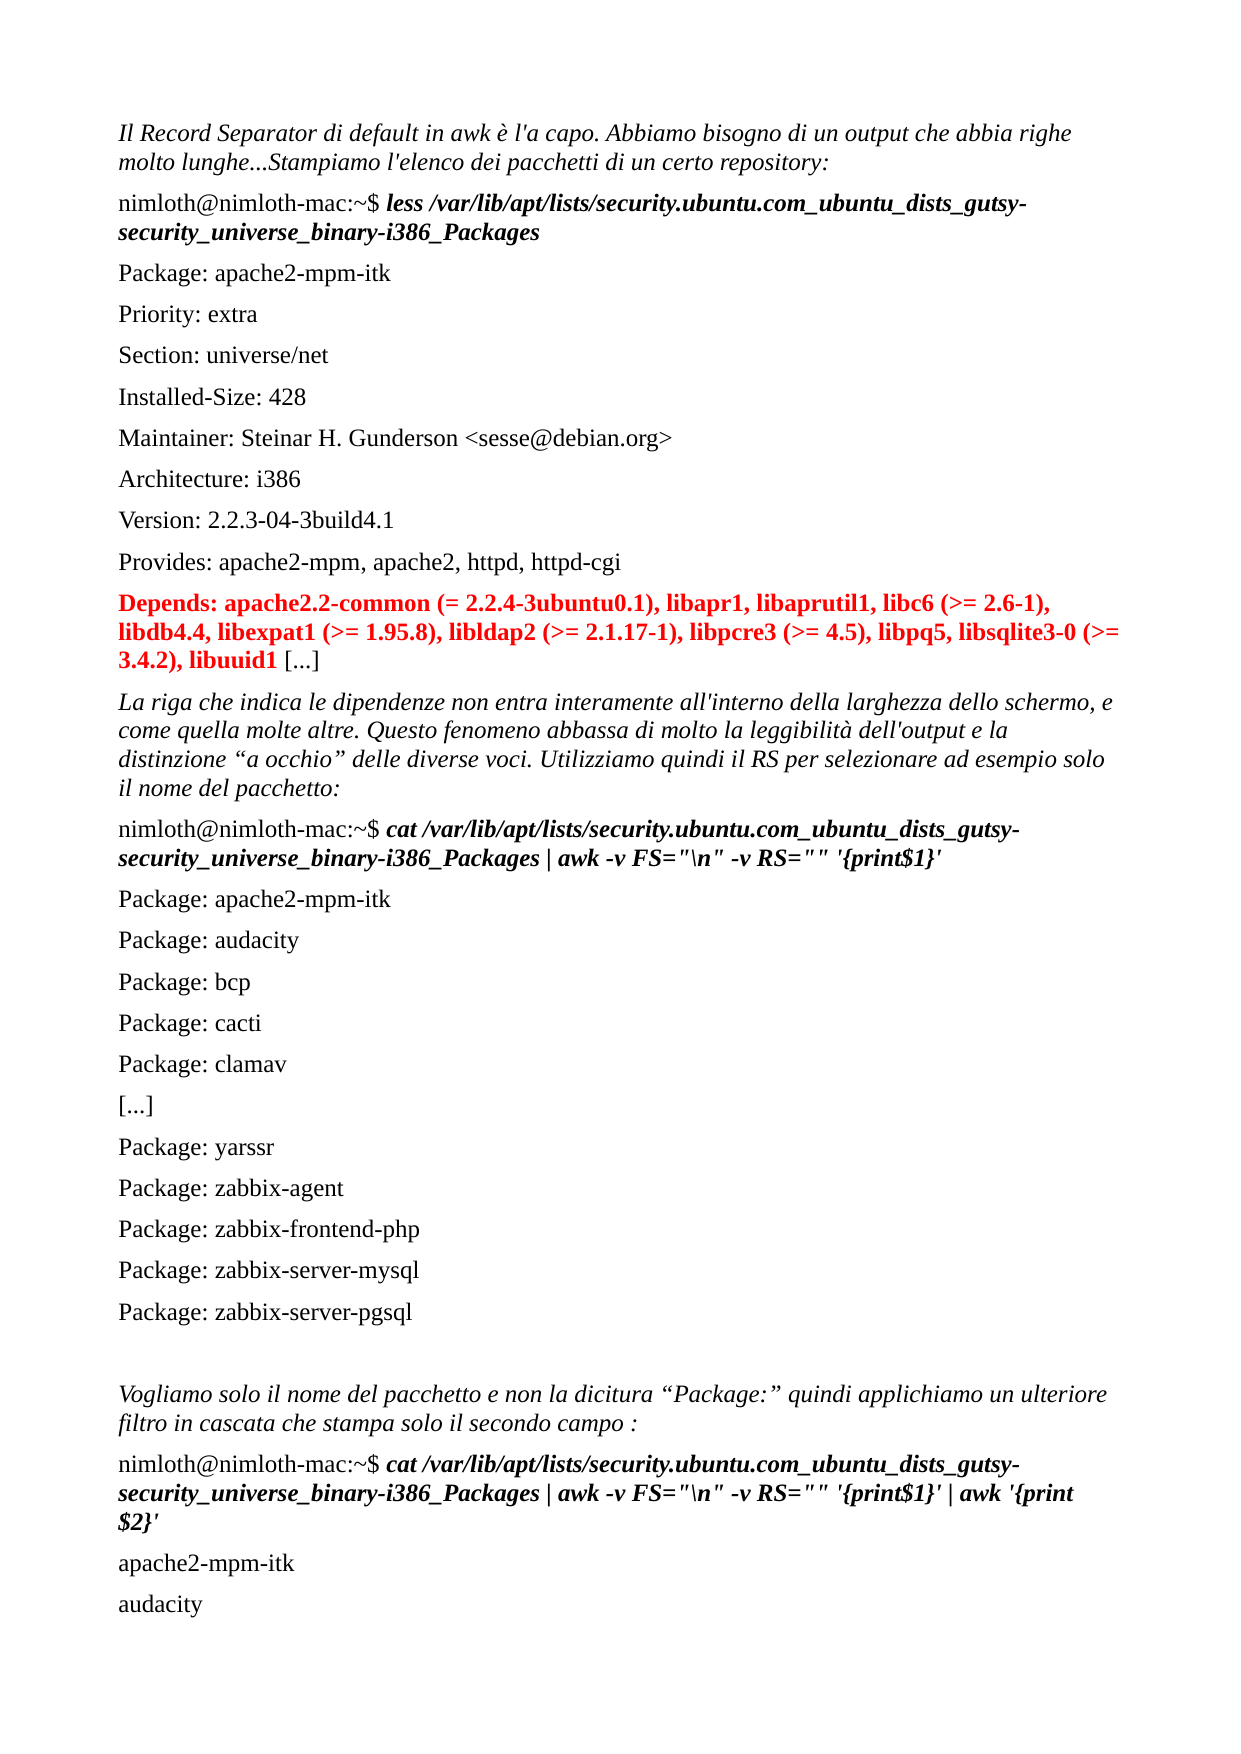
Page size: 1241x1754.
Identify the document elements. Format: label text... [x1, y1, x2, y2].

text Package: clamav [118, 1049, 1122, 1078]
text Package: apache2-mpm-itk [118, 884, 1122, 913]
text Maintainer: Steinar H. Gunderson <sesse@debian.org> [118, 423, 1122, 452]
text Package: bcp [118, 967, 1122, 996]
text Il Record Separator di default in awk è l'a capo. Abbiamo bisogno di un output che abbia righe molto lunghe...Stampiamo l'elenco dei pacchetti di un certo repository: [118, 118, 1122, 176]
text Package: apache2-mpm-itk [118, 258, 1122, 287]
text apache2-mpm-itk [118, 1548, 1122, 1577]
text Package: yarssr [118, 1132, 1122, 1161]
text Vogliamo solo il nome del pacchetto e non la dicitura “Package:” quindi applichiamo un ulteriore filtro in cascata che stampa solo il secondo campo : [118, 1379, 1122, 1437]
text Package: zabbix-agent [118, 1173, 1122, 1202]
text Priority: extra [118, 299, 1122, 328]
text Section: universe/net [118, 341, 1122, 369]
text Package: zabbix-server-pgsql [118, 1297, 1122, 1326]
text Package: zabbix-frontend-php [118, 1214, 1122, 1243]
text Package: cacti [118, 1008, 1122, 1037]
text Installed-Size: 428 [118, 382, 1122, 411]
text nimloth@nimloth-mac:~$ cat /var/lib/apt/lists/security.ubuntu.com_ubuntu_dists_gutsy-security_universe_binary-i386_Packages | awk -v FS="\n" -v RS="" '{print$1}' [118, 814, 1122, 872]
text Package: zabbix-server-mysql [118, 1256, 1122, 1284]
text Provides: apache2-mpm, apache2, httpd, httpd-cgi [118, 547, 1122, 576]
text audacity [118, 1589, 1122, 1618]
text Depends: apache2.2-common (= 2.2.4-3ubuntu0.1), libapr1, libaprutil1, libc6 (>= 2.6-1), libdb4.4, libexpat1 (>= 1.95.8), libldap2 (>= 2.1.17-1), libpcre3 (>= 4.5), libpq5, libsqlite3-0 (>= 3.4.2), libuuid1 [...] [118, 588, 1122, 674]
text nimloth@nimloth-mac:~$ less /var/lib/apt/lists/security.ubuntu.com_ubuntu_dists_gutsy-security_universe_binary-i386_Packages [118, 188, 1122, 246]
text Package: audacity [118, 926, 1122, 954]
text Version: 2.2.3-04-3build4.1 [118, 506, 1122, 534]
text Architecture: i386 [118, 464, 1122, 493]
text [...] [118, 1091, 1122, 1119]
text nimloth@nimloth-mac:~$ cat /var/lib/apt/lists/security.ubuntu.com_ubuntu_dists_gutsy-security_universe_binary-i386_Packages | awk -v FS="\n" -v RS="" '{print$1}' | awk '{print $2}' [118, 1449, 1122, 1536]
text La riga che indica le dipendenze non entra interamente all'interno della larghezza dello schermo, e come quella molte altre. Questo fenomeno abbassa di molto la leggibilità dell'output e la distinzione “a occhio” delle diverse voci. Utilizziamo quindi il RS per selezionare ad esempio solo il nome del pacchetto: [118, 687, 1122, 802]
